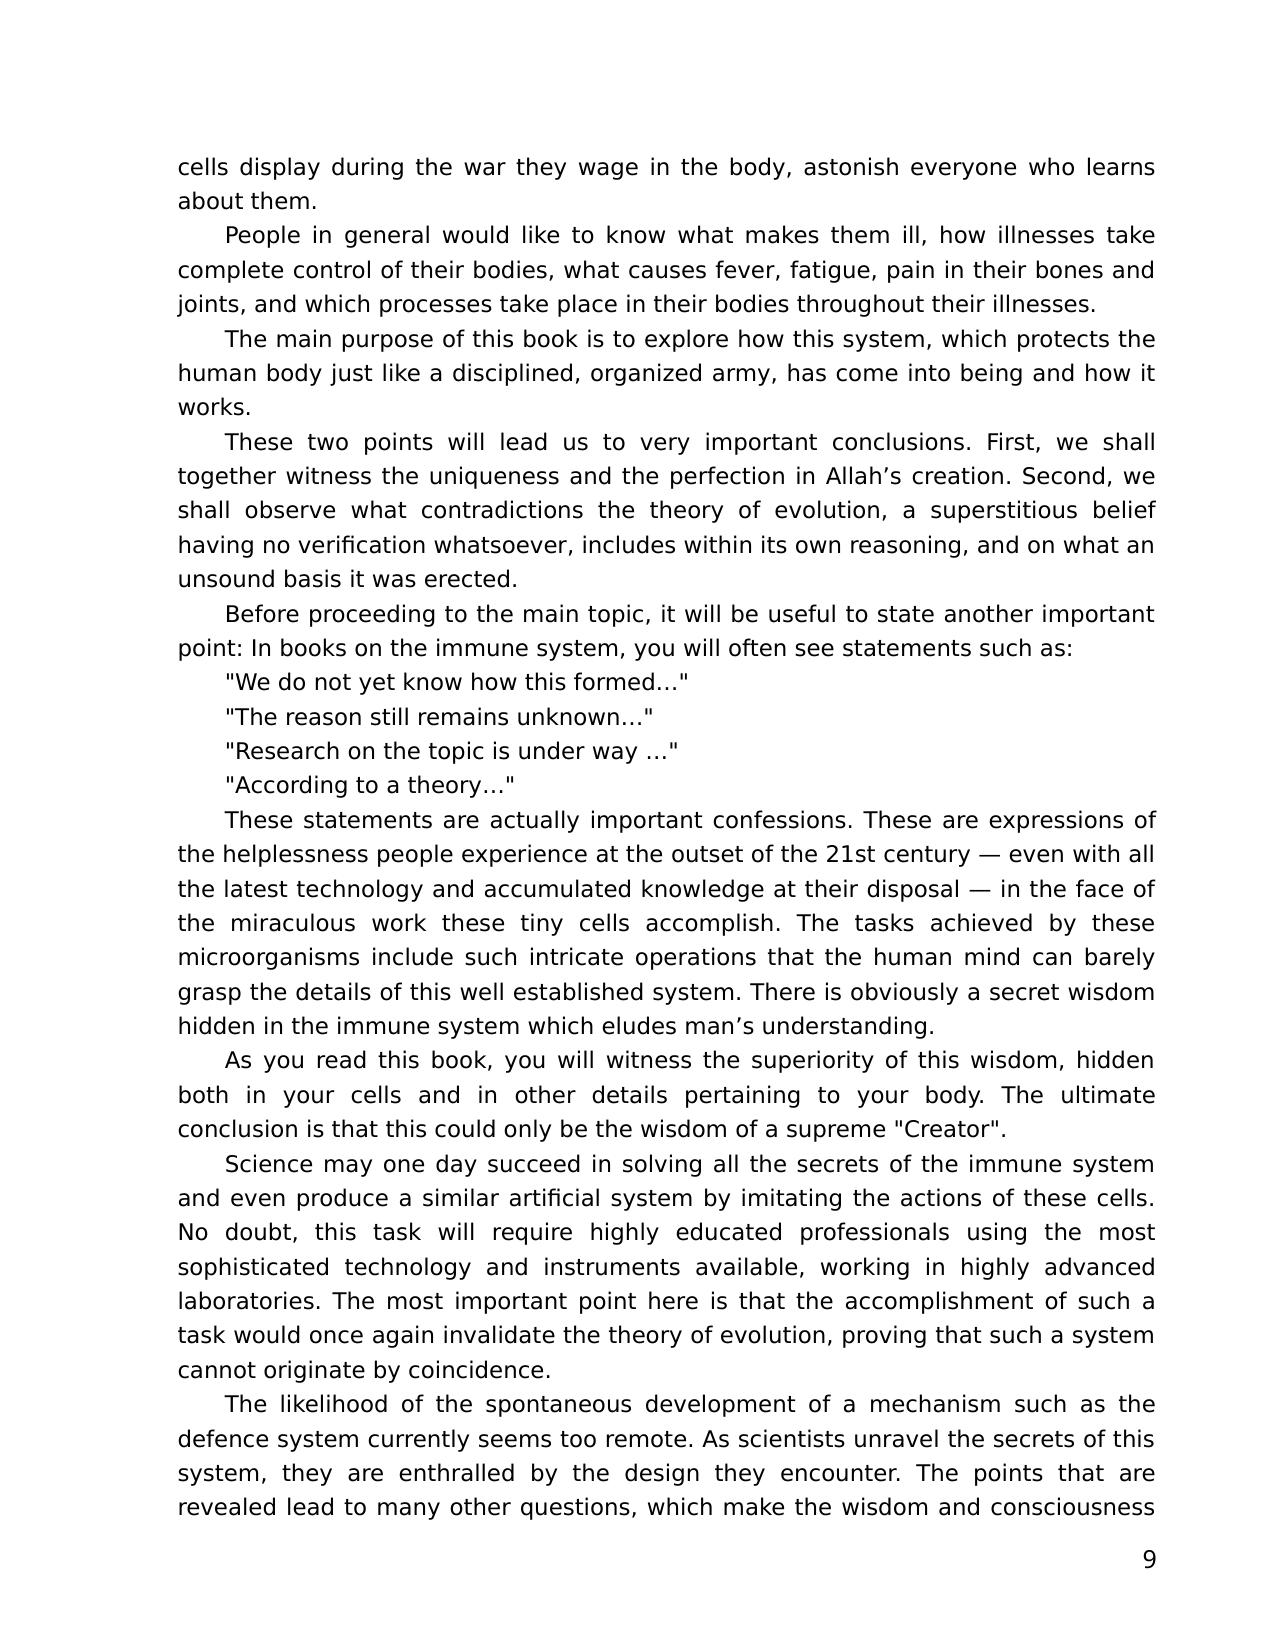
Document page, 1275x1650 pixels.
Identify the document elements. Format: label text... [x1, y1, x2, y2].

text "The reason still remains unknown…" [177, 698, 1157, 732]
text "Research on the topic is under way …" [177, 732, 1157, 766]
text The likelihood of the spontaneous development of a mechanism such as the defence system currently seems too remote. As scientists unravel the secrets of this system, they are enthralled by the design they encounter. The points that are revealed lead to many other questions, which make the wisdom and consciousness [177, 1385, 1157, 1523]
text These two points will lead us to very important conclusions. First, we shall together witness the uniqueness and the perfection in Allah’s creation. Second, we shall observe what contradictions the theory of evolution, a superstitious belief having no verification whatsoever, includes within its own reasoning, and on what an unsound basis it was erected. [177, 423, 1157, 594]
text The main purpose of this book is to explore how this system, which protects the human body just like a disciplined, organized army, has come into being and how it works. [177, 319, 1157, 423]
text "We do not yet know how this formed…" [177, 663, 1157, 698]
text As you read this book, you will witness the superiority of this wisdom, hidden both in your cells and in other details pertaining to your body. The ultimate conclusion is that this could only be the wisdom of a supreme "Creator". [177, 1041, 1157, 1144]
text People in general would like to know what makes them ill, how illnesses take complete control of their bodies, what causes fever, fatigue, pain in their bones and joints, and which processes take place in their bodies throughout their illnesses. [177, 216, 1157, 319]
text Before proceeding to the main topic, it will be useful to state another important point: In books on the immune system, you will often see statements such as: [177, 594, 1157, 663]
text Science may one day succeed in solving all the secrets of the immune system and even produce a similar artificial system by imitating the actions of these cells. No doubt, this task will require highly educated professionals using the most sophisticated technology and instruments available, working in highly advanced laboratories. The most important point here is that the accomplishment of such a task would once again invalidate the theory of evolution, proving that such a system cannot originate by coincidence. [177, 1144, 1157, 1385]
text cells display during the war they wage in the body, astonish everyone who learns about them. [177, 148, 1157, 216]
text These statements are actually important confessions. These are expressions of the helplessness people experience at the outset of the 21st century — even with all the latest technology and accumulated knowledge at their disposal — in the face of the miraculous work these tiny cells accomplish. The tasks achieved by these microorganisms include such intricate operations that the human mind can barely grasp the details of this well established system. There is obviously a secret wisdom hidden in the immune system which eludes man’s understanding. [177, 801, 1157, 1041]
text "According to a theory…" [177, 766, 1157, 801]
